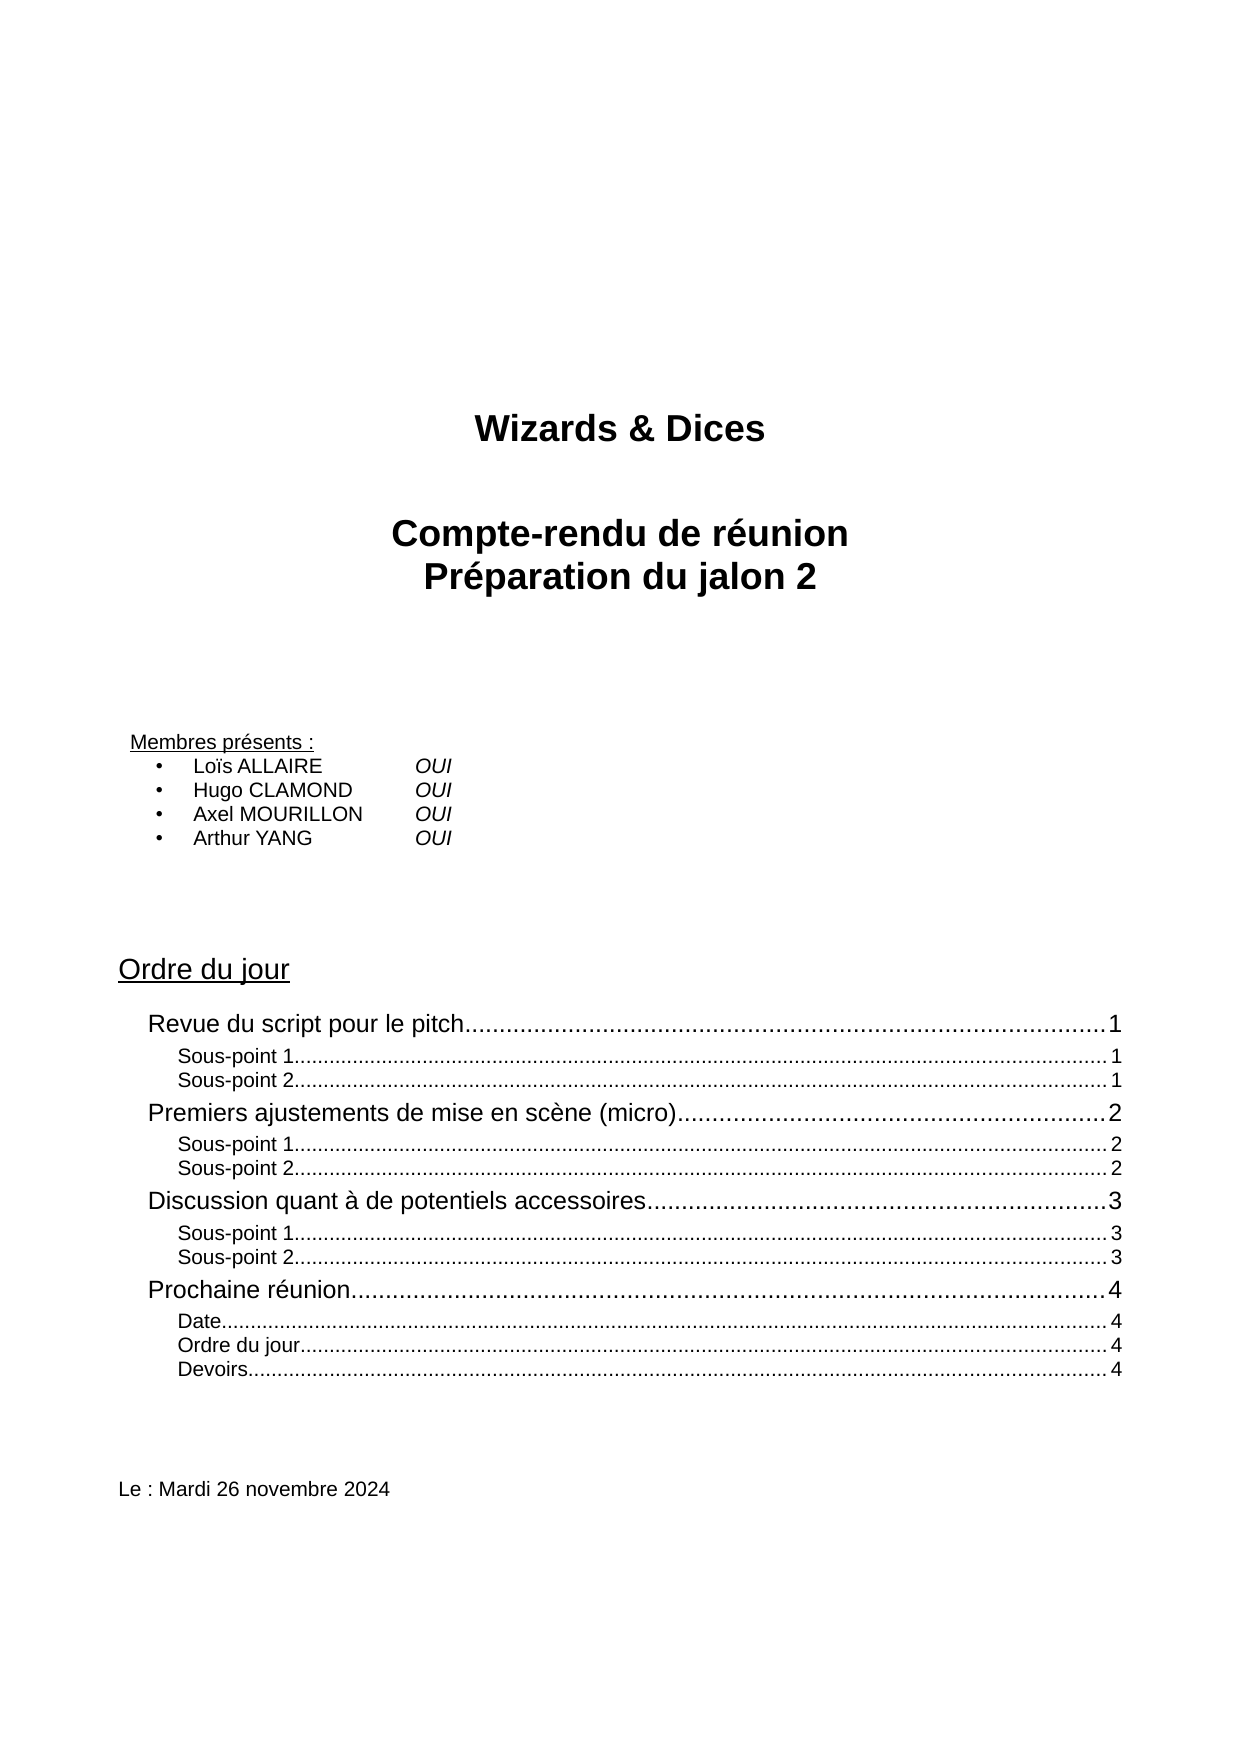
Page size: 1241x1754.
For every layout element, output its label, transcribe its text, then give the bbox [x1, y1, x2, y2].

text Discussion quant à de potentiels accessoires 3 [148, 1186, 1122, 1215]
list Hugo CLAMOND OUI [156, 778, 1122, 802]
text Sous-point 1 3 [177, 1221, 1122, 1245]
text Sous-point 2 3 [177, 1245, 1122, 1269]
text Ordre du jour 4 [177, 1333, 1122, 1357]
text Membres présents : [118, 730, 1122, 754]
list Axel MOURILLON OUI [156, 802, 1122, 826]
text Premiers ajustements de mise en scène (micro) 2 [148, 1097, 1122, 1126]
text Sous-point 2 2 [177, 1156, 1122, 1180]
text Date 4 [177, 1309, 1122, 1333]
list Arthur YANG OUI [156, 826, 1122, 850]
title Wizards & Dices [118, 407, 1122, 450]
subtitle Ordre du jour [118, 952, 1122, 985]
text Le : Mardi 26 novembre 2024 [118, 1477, 1122, 1501]
text Sous-point 1 2 [177, 1132, 1122, 1156]
text Prochaine réunion 4 [148, 1274, 1122, 1303]
title Compte-rendu de réunion Préparation du jalon 2 [118, 511, 1122, 597]
text Sous-point 2 1 [177, 1068, 1122, 1092]
text Devoirs 4 [177, 1357, 1122, 1381]
text Revue du script pour le pitch 1 [148, 1009, 1122, 1038]
list Loïs ALLAIRE OUI [156, 754, 1122, 778]
text Sous-point 1 1 [177, 1044, 1122, 1068]
